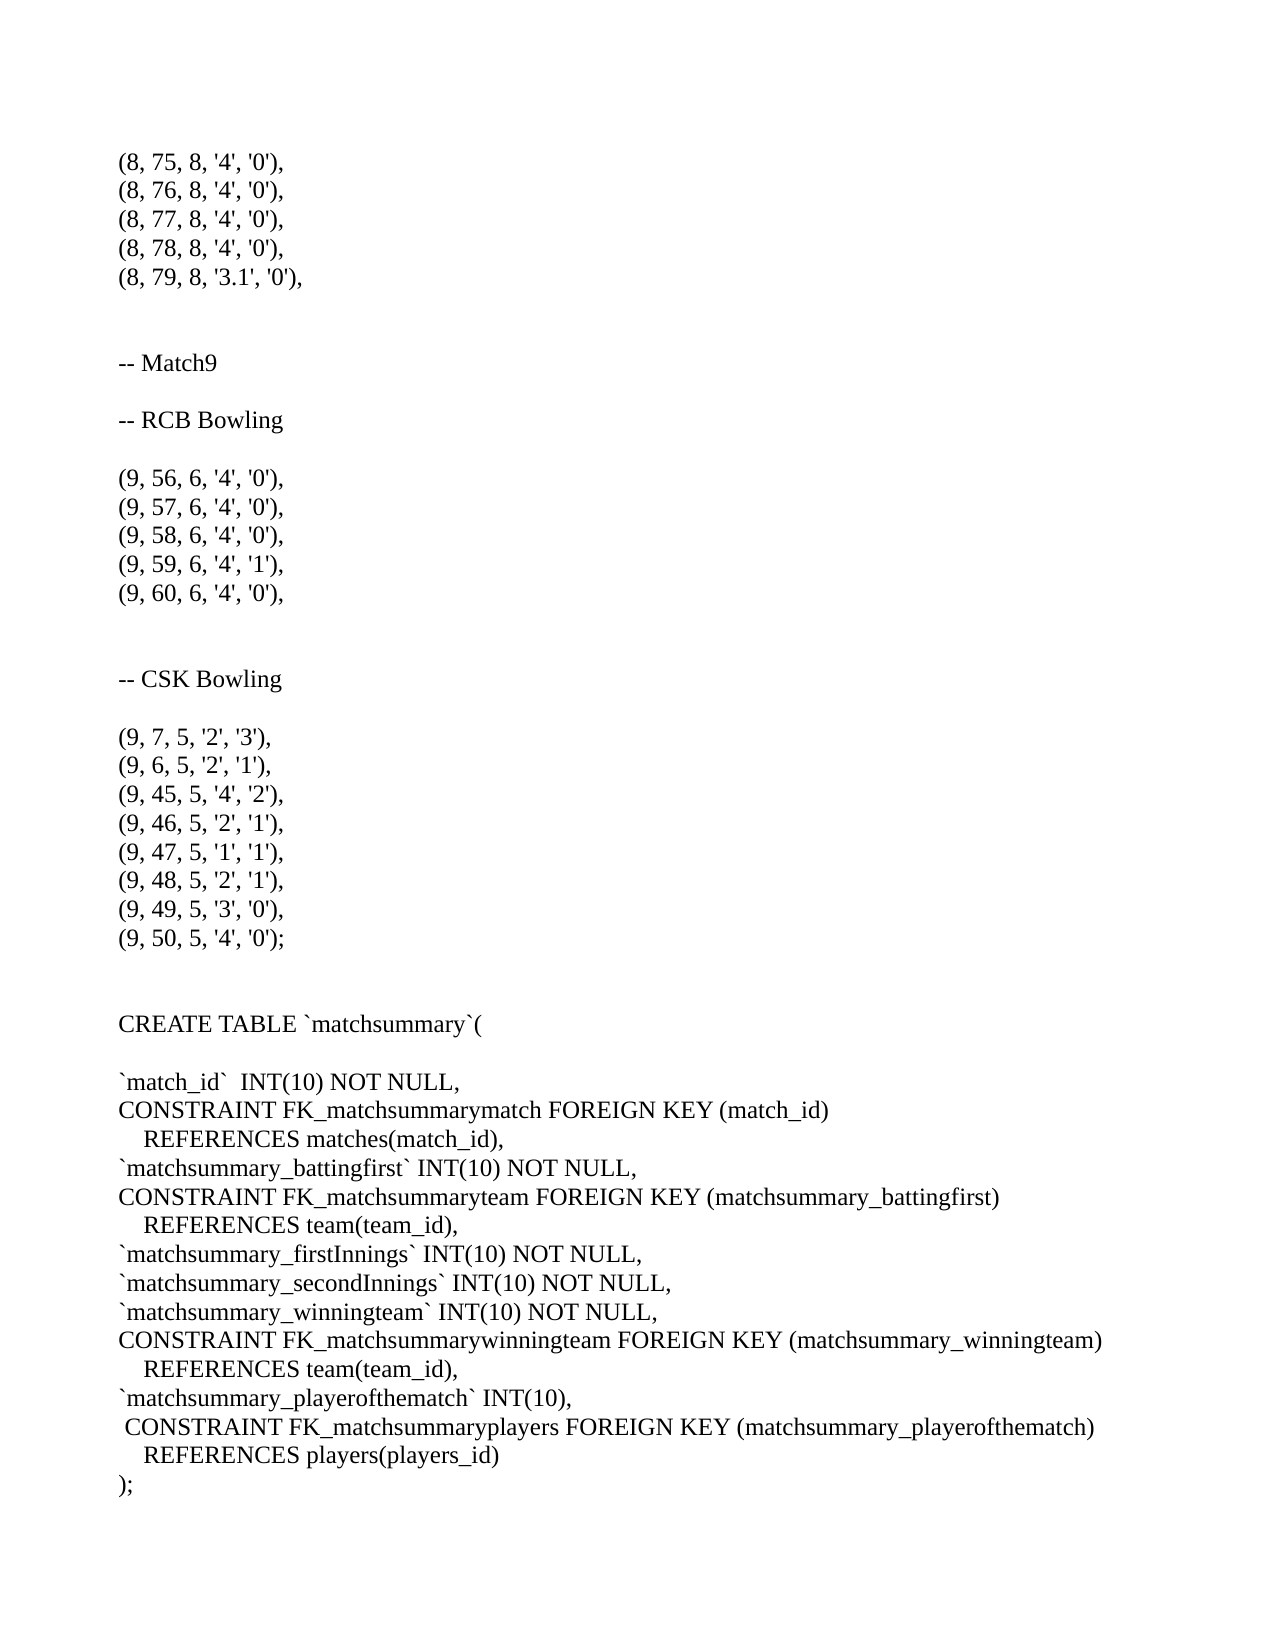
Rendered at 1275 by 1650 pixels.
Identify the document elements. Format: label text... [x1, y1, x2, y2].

text (9, 6, 5, '2', '1'), [118, 751, 1157, 779]
text (9, 57, 6, '4', '0'), [118, 492, 1157, 521]
text (8, 79, 8, '3.1', '0'), [118, 262, 1157, 291]
text `matchsummary_battingfirst` INT(10) NOT NULL, [118, 1153, 1157, 1182]
text (8, 78, 8, '4', '0'), [118, 233, 1157, 262]
text REFERENCES team(team_id), [118, 1211, 1157, 1239]
text (9, 50, 5, '4', '0'); [118, 923, 1157, 952]
text REFERENCES players(players_id) [118, 1441, 1157, 1469]
text (9, 58, 6, '4', '0'), [118, 521, 1157, 549]
text `match_id` INT(10) NOT NULL, [118, 1067, 1157, 1096]
text (9, 59, 6, '4', '1'), [118, 549, 1157, 578]
text `matchsummary_playerofthematch` INT(10), [118, 1383, 1157, 1412]
text `matchsummary_winningteam` INT(10) NOT NULL, [118, 1297, 1157, 1326]
text -- Match9 [118, 348, 1157, 377]
text ); [118, 1469, 1157, 1498]
text (8, 76, 8, '4', '0'), [118, 176, 1157, 204]
text CREATE TABLE `matchsummary`( [118, 1009, 1157, 1038]
text (9, 45, 5, '4', '2'), [118, 779, 1157, 808]
text (9, 49, 5, '3', '0'), [118, 894, 1157, 923]
text (9, 56, 6, '4', '0'), [118, 463, 1157, 492]
text (9, 47, 5, '1', '1'), [118, 837, 1157, 866]
text `matchsummary_secondInnings` INT(10) NOT NULL, [118, 1268, 1157, 1297]
text CONSTRAINT FK_matchsummarywinningteam FOREIGN KEY (matchsummary_winningteam) [118, 1326, 1157, 1354]
text (8, 77, 8, '4', '0'), [118, 204, 1157, 233]
text -- CSK Bowling [118, 664, 1157, 693]
text REFERENCES team(team_id), [118, 1354, 1157, 1383]
text `matchsummary_firstInnings` INT(10) NOT NULL, [118, 1239, 1157, 1268]
text (8, 75, 8, '4', '0'), [118, 147, 1157, 176]
text REFERENCES matches(match_id), [118, 1124, 1157, 1153]
text (9, 46, 5, '2', '1'), [118, 808, 1157, 837]
text CONSTRAINT FK_matchsummaryplayers FOREIGN KEY (matchsummary_playerofthematch) [118, 1412, 1157, 1441]
text (9, 7, 5, '2', '3'), [118, 722, 1157, 751]
text (9, 48, 5, '2', '1'), [118, 866, 1157, 894]
text (9, 60, 6, '4', '0'), [118, 578, 1157, 607]
text -- RCB Bowling [118, 406, 1157, 434]
text CONSTRAINT FK_matchsummaryteam FOREIGN KEY (matchsummary_battingfirst) [118, 1182, 1157, 1211]
text CONSTRAINT FK_matchsummarymatch FOREIGN KEY (match_id) [118, 1096, 1157, 1124]
